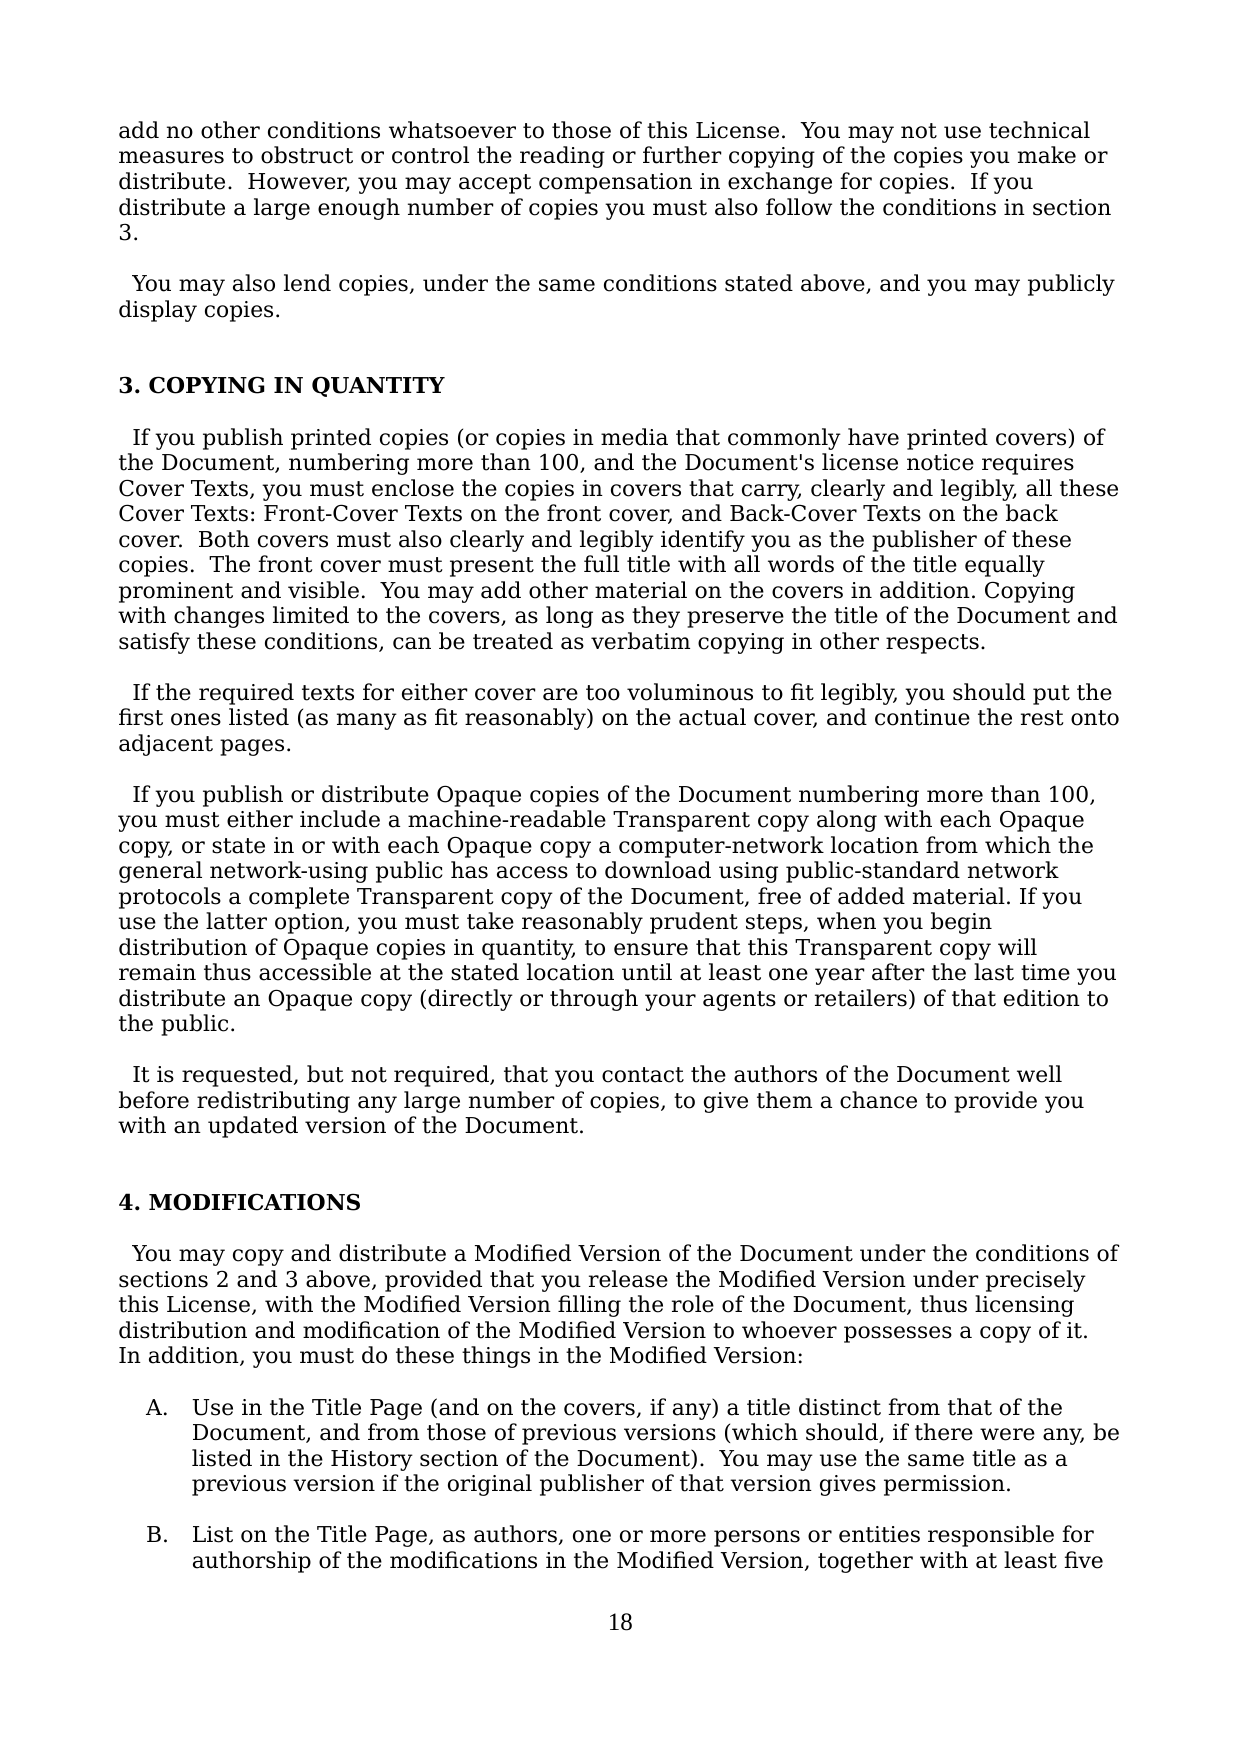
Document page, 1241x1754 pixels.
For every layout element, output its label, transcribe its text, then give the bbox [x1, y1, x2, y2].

text 4. MODIFICATIONS [118, 1190, 1122, 1216]
text You may copy and distribute a Modified Version of the Document under the conditions of sections 2 and 3 above, provided that you release the Modified Version under precisely this License, with the Modified Version filling the role of the Document, thus licensing distribution and modification of the Modified Version to whoever possesses a copy of it. In addition, you must do these things in the Modified Version: [118, 1241, 1122, 1369]
text If you publish or distribute Opaque copies of the Document numbering more than 100, you must either include a machine-readable Transparent copy along with each Opaque copy, or state in or with each Opaque copy a computer-network location from which the general network-using public has access to download using public-standard network protocols a complete Transparent copy of the Document, free of added material. If you use the latter option, you must take reasonably prudent steps, when you begin distribution of Opaque copies in quantity, to ensure that this Transparent copy will remain thus accessible at the stated location until at least one year after the last time you distribute an Opaque copy (directly or through your agents or retailers) of that edition to the public. [118, 782, 1122, 1037]
text 3. COPYING IN QUANTITY [118, 373, 1122, 399]
text If the required texts for either cover are too voluminous to fit legibly, you should put the first ones listed (as many as fit reasonably) on the actual cover, and continue the rest onto adjacent pages. [118, 680, 1122, 756]
text A. Use in the Title Page (and on the covers, if any) a title distinct from that of the [118, 1394, 1122, 1420]
text add no other conditions whatsoever to those of this License. You may not use technical measures to obstruct or control the reading or further copying of the copies you make or distribute. However, you may accept compensation in exchange for copies. If you distribute a large enough number of copies you must also follow the conditions in section 3. [118, 118, 1122, 246]
text authorship of the modifications in the Modified Version, together with at least five [118, 1548, 1122, 1573]
text It is requested, but not required, that you contact the authors of the Document well before redistributing any large number of copies, to give them a chance to provide you with an updated version of the Document. [118, 1063, 1122, 1139]
text listed in the History section of the Document). You may use the same title as a previous version if the original publisher of that version gives permission. [118, 1446, 1122, 1497]
text You may also lend copies, under the same conditions stated above, and you may publicly display copies. [118, 271, 1122, 322]
text B. List on the Title Page, as authors, one or more persons or entities responsible for [118, 1522, 1122, 1548]
text Document, and from those of previous versions (which should, if there were any, be [118, 1420, 1122, 1446]
text If you publish printed copies (or copies in media that commonly have printed covers) of the Document, numbering more than 100, and the Document's license notice requires Cover Texts, you must enclose the copies in covers that carry, clearly and legibly, all these Cover Texts: Front-Cover Texts on the front cover, and Back-Cover Texts on the back cover. Both covers must also clearly and legibly identify you as the publisher of these copies. The front cover must present the full title with all words of the title equally prominent and visible. You may add other material on the covers in addition. Copying with changes limited to the covers, as long as they preserve the title of the Document and satisfy these conditions, can be treated as verbatim copying in other respects. [118, 424, 1122, 654]
